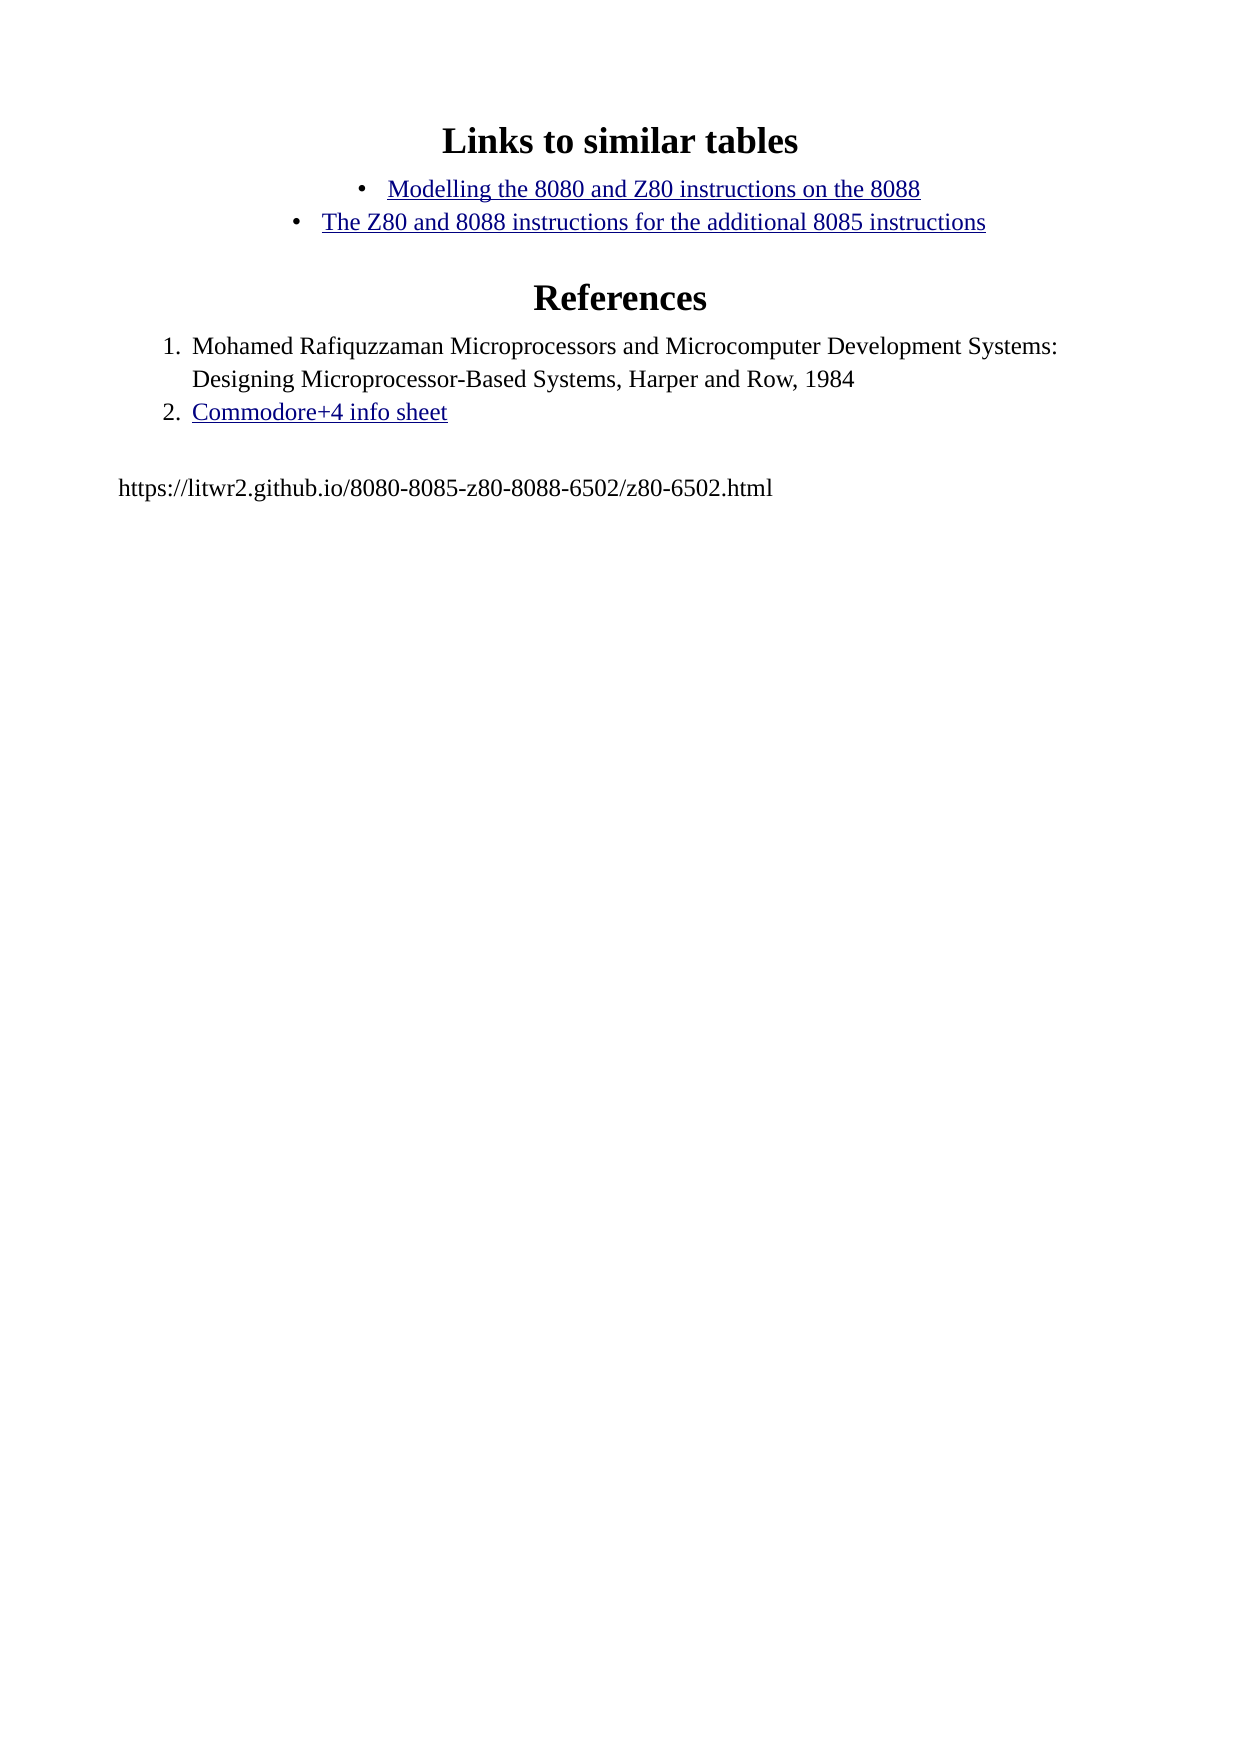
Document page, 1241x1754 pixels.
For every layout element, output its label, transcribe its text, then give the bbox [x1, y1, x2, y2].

subtitle References [118, 275, 1122, 318]
text https://litwr2.github.io/8080-8085-z80-8088-6502/z80-6502.html [118, 444, 1122, 502]
list Modelling the 8080 and Z80 instructions on the 8088 [162, 174, 1122, 202]
list The Z80 and 8088 instructions for the additional 8085 instructions [162, 207, 1122, 236]
subtitle Links to similar tables [118, 118, 1122, 161]
list Commodore+4 info sheet [162, 397, 1122, 426]
list Mohamed Rafiquzzaman Microprocessors and Microcomputer Development Systems: Designing Microprocessor-Based Systems, Harper and Row, 1984 [162, 331, 1122, 393]
